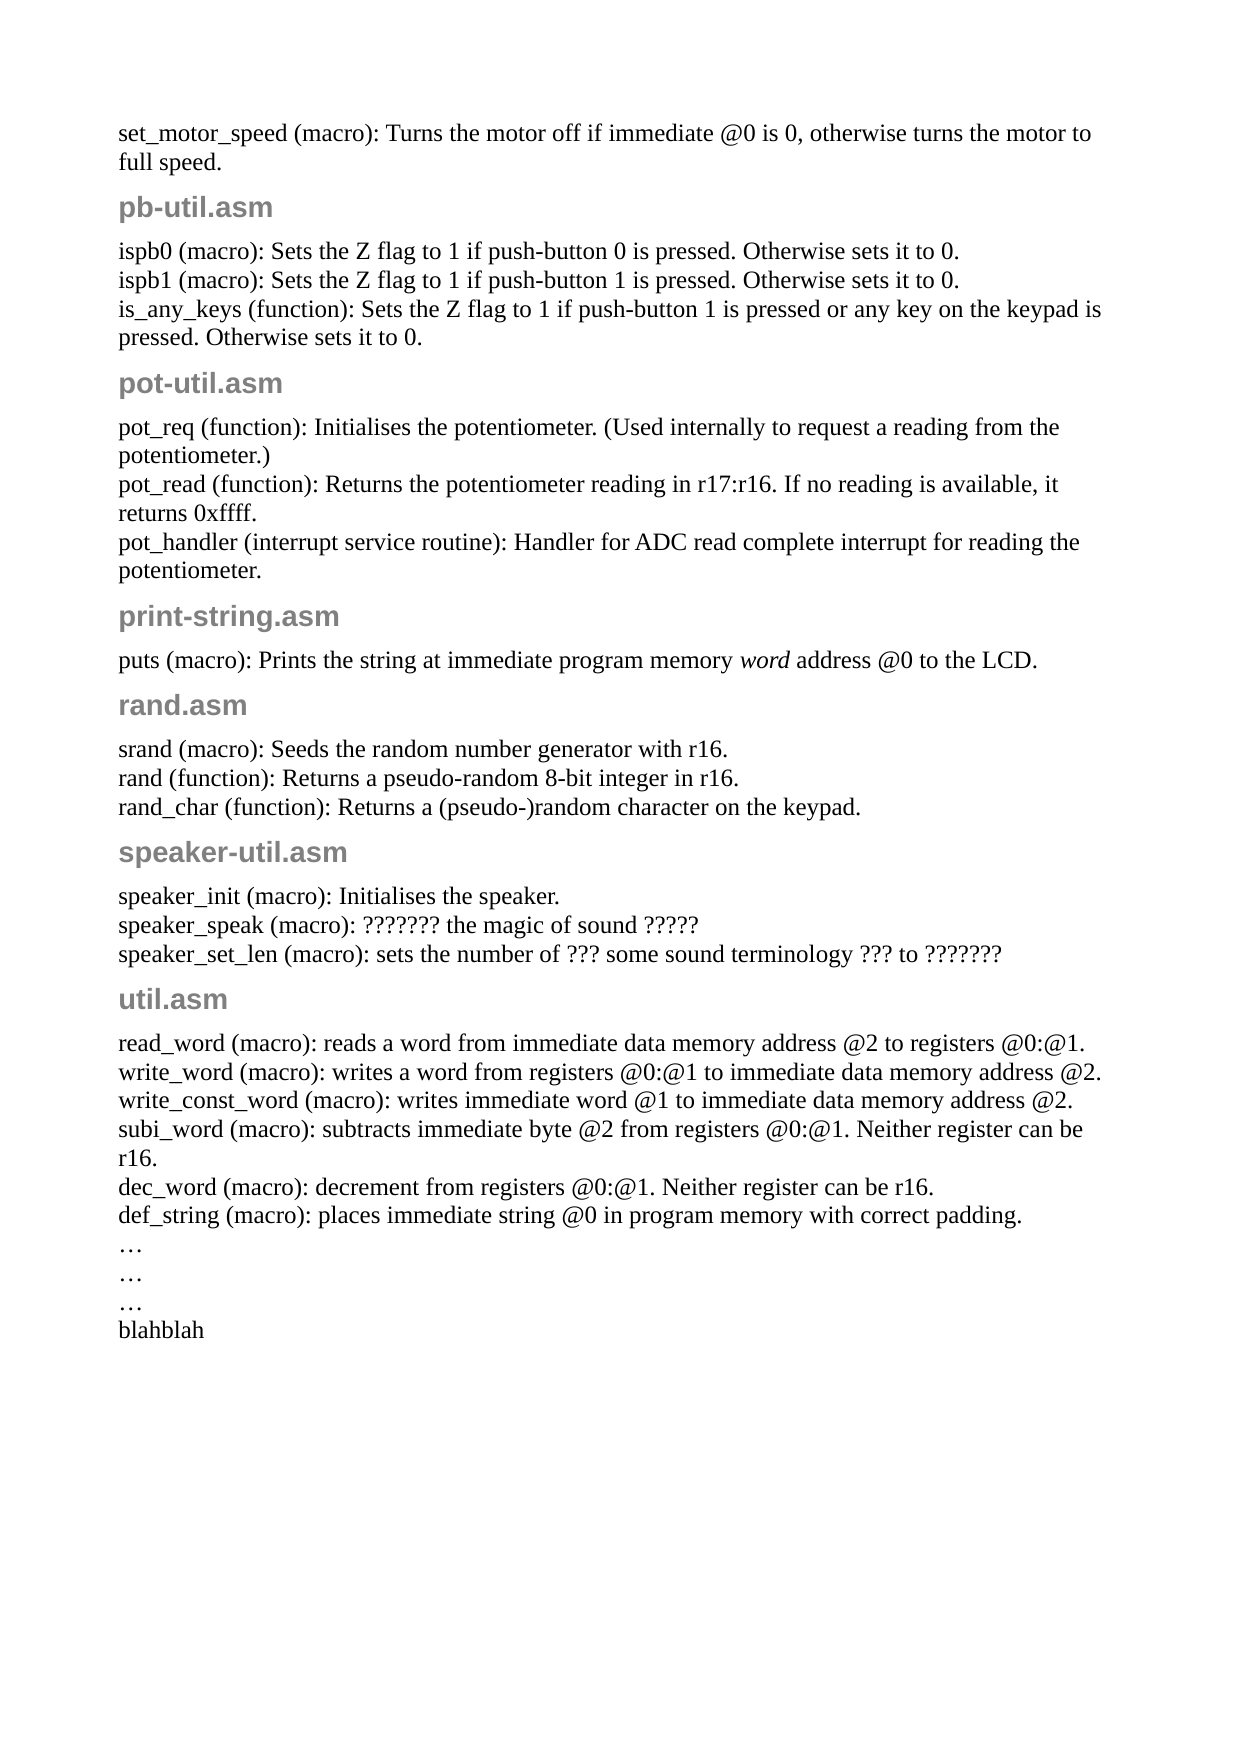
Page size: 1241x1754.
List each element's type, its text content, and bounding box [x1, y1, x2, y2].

text write_const_word (macro): writes immediate word @1 to immediate data memory address @2. [118, 1086, 1122, 1114]
text … [118, 1229, 1122, 1258]
text rand_char (function): Returns a (pseudo-)random character on the keypad. [118, 792, 1122, 821]
text rand (function): Returns a pseudo-random 8-bit integer in r16. [118, 763, 1122, 792]
text pot_read (function): Returns the potentiometer reading in r17:r16. If no reading is available, it returns 0xffff. [118, 469, 1122, 527]
text set_motor_speed (macro): Turns the motor off if immediate @0 is 0, otherwise turns the motor to full speed. [118, 118, 1122, 176]
text speaker_speak (macro): ??????? the magic of sound ????? [118, 910, 1122, 939]
subtitle pot-util.asm [118, 366, 1122, 399]
text pot_handler (interrupt service routine): Handler for ADC read complete interrupt for reading the potentiometer. [118, 527, 1122, 584]
text is_any_keys (function): Sets the Z flag to 1 if push-button 1 is pressed or any key on the keypad is pressed. Otherwise sets it to 0. [118, 294, 1122, 351]
text ispb1 (macro): Sets the Z flag to 1 if push-button 1 is pressed. Otherwise sets it to 0. [118, 265, 1122, 294]
text blahblah [118, 1316, 1122, 1344]
text pot_req (function): Initialises the potentiometer. (Used internally to request a reading from the potentiometer.) [118, 412, 1122, 469]
text srand (macro): Seeds the random number generator with r16. [118, 734, 1122, 763]
subtitle util.asm [118, 982, 1122, 1016]
subtitle pb-util.asm [118, 190, 1122, 224]
subtitle rand.asm [118, 688, 1122, 722]
text puts (macro): Prints the string at immediate program memory word address @0 to the LCD. [118, 645, 1122, 674]
text def_string (macro): places immediate string @0 in program memory with correct padding. [118, 1201, 1122, 1229]
text subi_word (macro): subtracts immediate byte @2 from registers @0:@1. Neither register can be r16. [118, 1114, 1122, 1172]
text … [118, 1258, 1122, 1287]
text dec_word (macro): decrement from registers @0:@1. Neither register can be r16. [118, 1172, 1122, 1201]
subtitle print-string.asm [118, 599, 1122, 632]
text speaker_set_len (macro): sets the number of ??? some sound terminology ??? to ??????? [118, 939, 1122, 967]
text ispb0 (macro): Sets the Z flag to 1 if push-button 0 is pressed. Otherwise sets it to 0. [118, 236, 1122, 265]
subtitle speaker-util.asm [118, 835, 1122, 869]
text write_word (macro): writes a word from registers @0:@1 to immediate data memory address @2. [118, 1057, 1122, 1086]
text read_word (macro): reads a word from immediate data memory address @2 to registers @0:@1. [118, 1028, 1122, 1057]
text … [118, 1287, 1122, 1316]
text speaker_init (macro): Initialises the speaker. [118, 881, 1122, 910]
